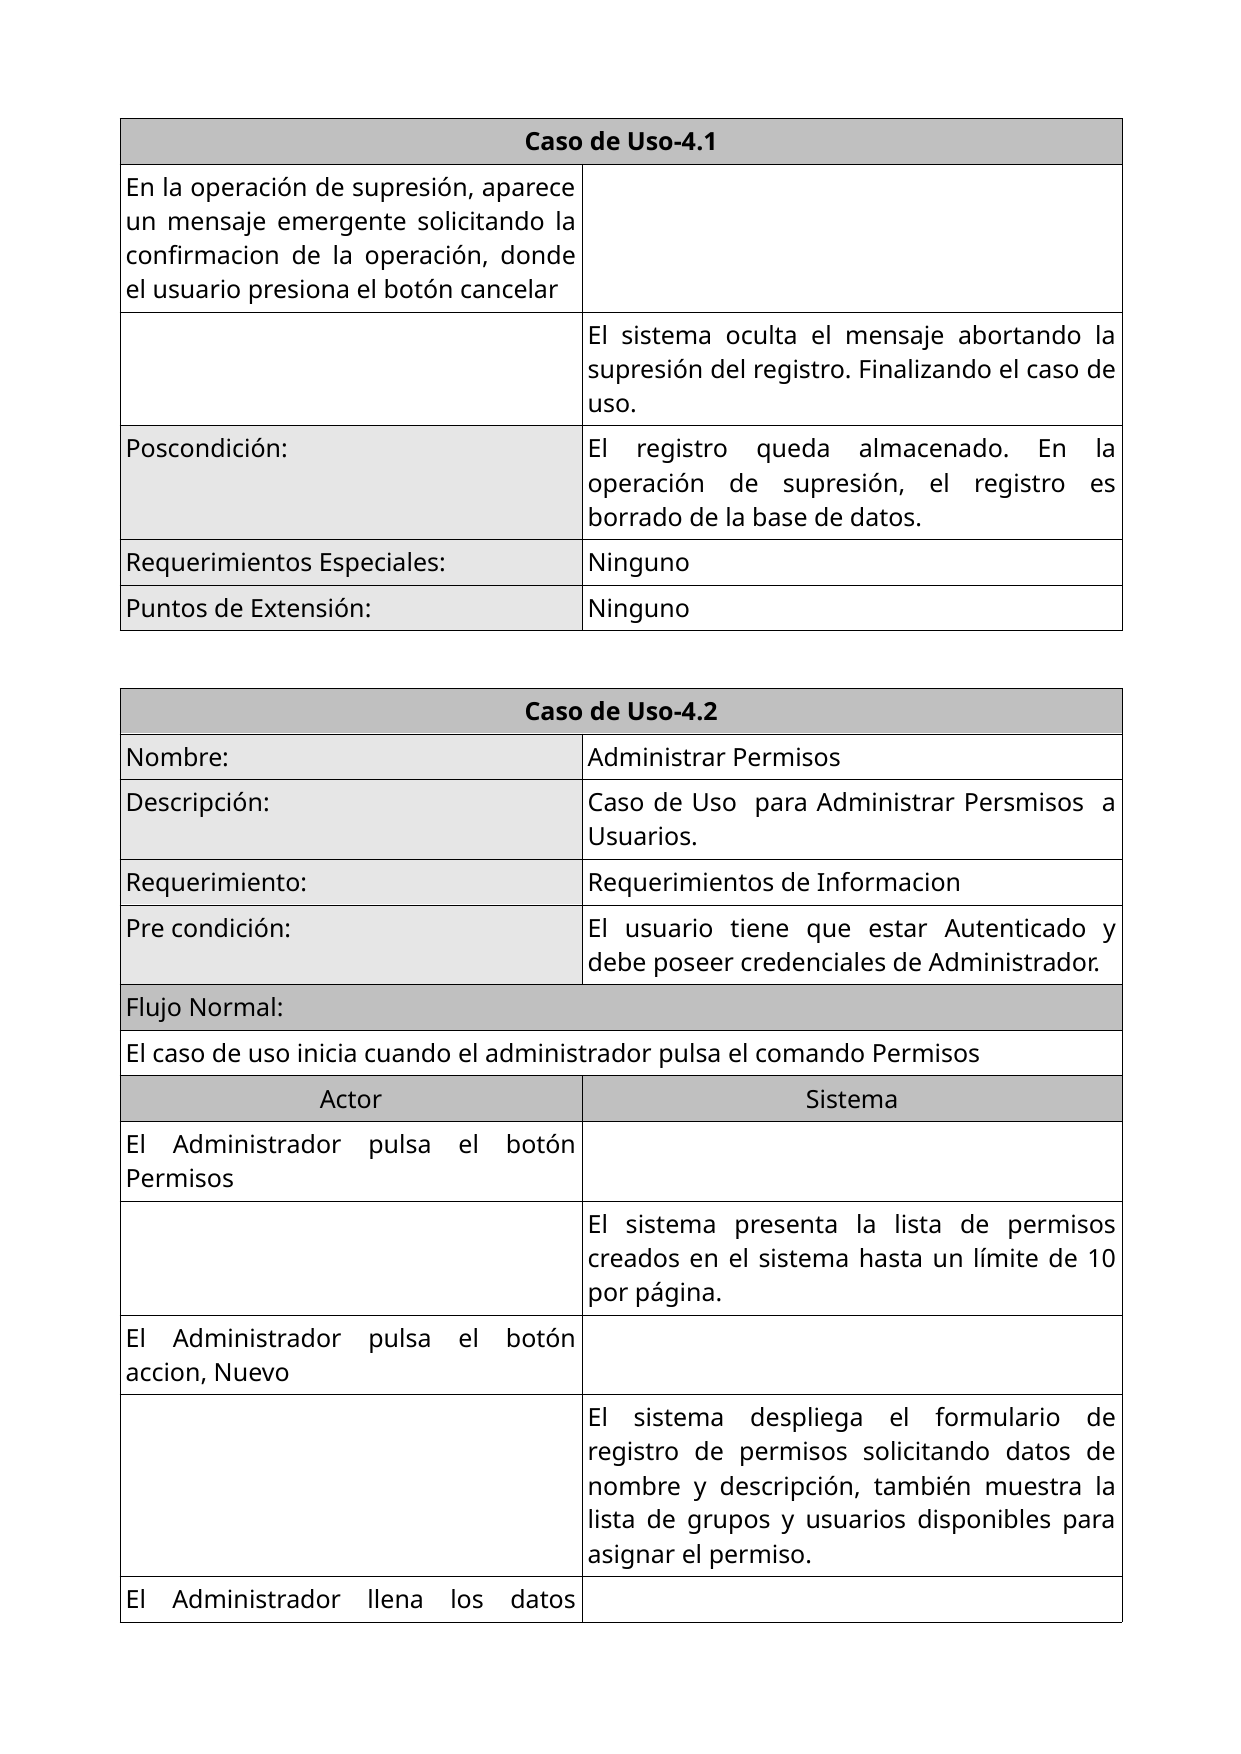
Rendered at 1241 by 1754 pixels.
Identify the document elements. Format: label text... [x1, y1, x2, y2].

table_cell El sistema despliega el formulario de registro de permisos solicitando datos de nombre y descripción, también muestra la lista de grupos y usuarios disponibles para asignar el permiso. [583, 1395, 1122, 1576]
table_cell El Administrador pulsa el botón accion, Nuevo [121, 1316, 582, 1394]
table_cell Caso de Uso para Administrar Persmisos a Usuarios. [583, 780, 1122, 859]
table_cell El Administrador pulsa el botón Permisos [121, 1122, 582, 1201]
table_cell Requerimientos Especiales: [121, 540, 582, 585]
table_cell Requerimientos de Informacion [583, 860, 1122, 904]
table_cell Ninguno [583, 586, 1122, 630]
table_cell [121, 313, 582, 425]
table_cell [583, 1316, 1122, 1394]
table_cell [583, 165, 1122, 312]
table_cell Requerimiento: [121, 860, 582, 904]
table_cell [583, 1577, 1122, 1622]
table_cell Sistema [583, 1076, 1122, 1121]
table_cell El Administrador llena los datos [121, 1577, 582, 1622]
table_cell Pre condición: [121, 906, 582, 984]
table_cell Actor [121, 1076, 582, 1121]
table_cell [121, 1395, 582, 1576]
table_cell [583, 1122, 1122, 1201]
table_cell El registro queda almacenado. En la operación de supresión, el registro es borrado de la base de datos. [583, 426, 1122, 539]
table_header Caso de Uso-4.1 [121, 119, 1122, 164]
table_cell [121, 1202, 582, 1314]
table_cell Descripción: [121, 780, 582, 859]
table_header Caso de Uso-4.2 [121, 689, 1122, 733]
table_cell Puntos de Extensión: [121, 586, 582, 630]
table_cell Nombre: [121, 735, 582, 779]
table_cell El sistema oculta el mensaje abortando la supresión del registro. Finalizando el caso de uso. [583, 313, 1122, 425]
table_cell En la operación de supresión, aparece un mensaje emergente solicitando la confirmacion de la operación, donde el usuario presiona el botón cancelar [121, 165, 582, 312]
table_cell Ninguno [583, 540, 1122, 585]
table_cell El usuario tiene que estar Autenticado y debe poseer credenciales de Administrador. [583, 906, 1122, 984]
table_cell El caso de uso inicia cuando el administrador pulsa el comando Permisos [121, 1031, 1122, 1075]
table_cell Poscondición: [121, 426, 582, 539]
table_cell Administrar Permisos [583, 735, 1122, 779]
table_cell El sistema presenta la lista de permisos creados en el sistema hasta un límite de 10 por página. [583, 1202, 1122, 1314]
table_cell Flujo Normal: [121, 985, 1122, 1030]
